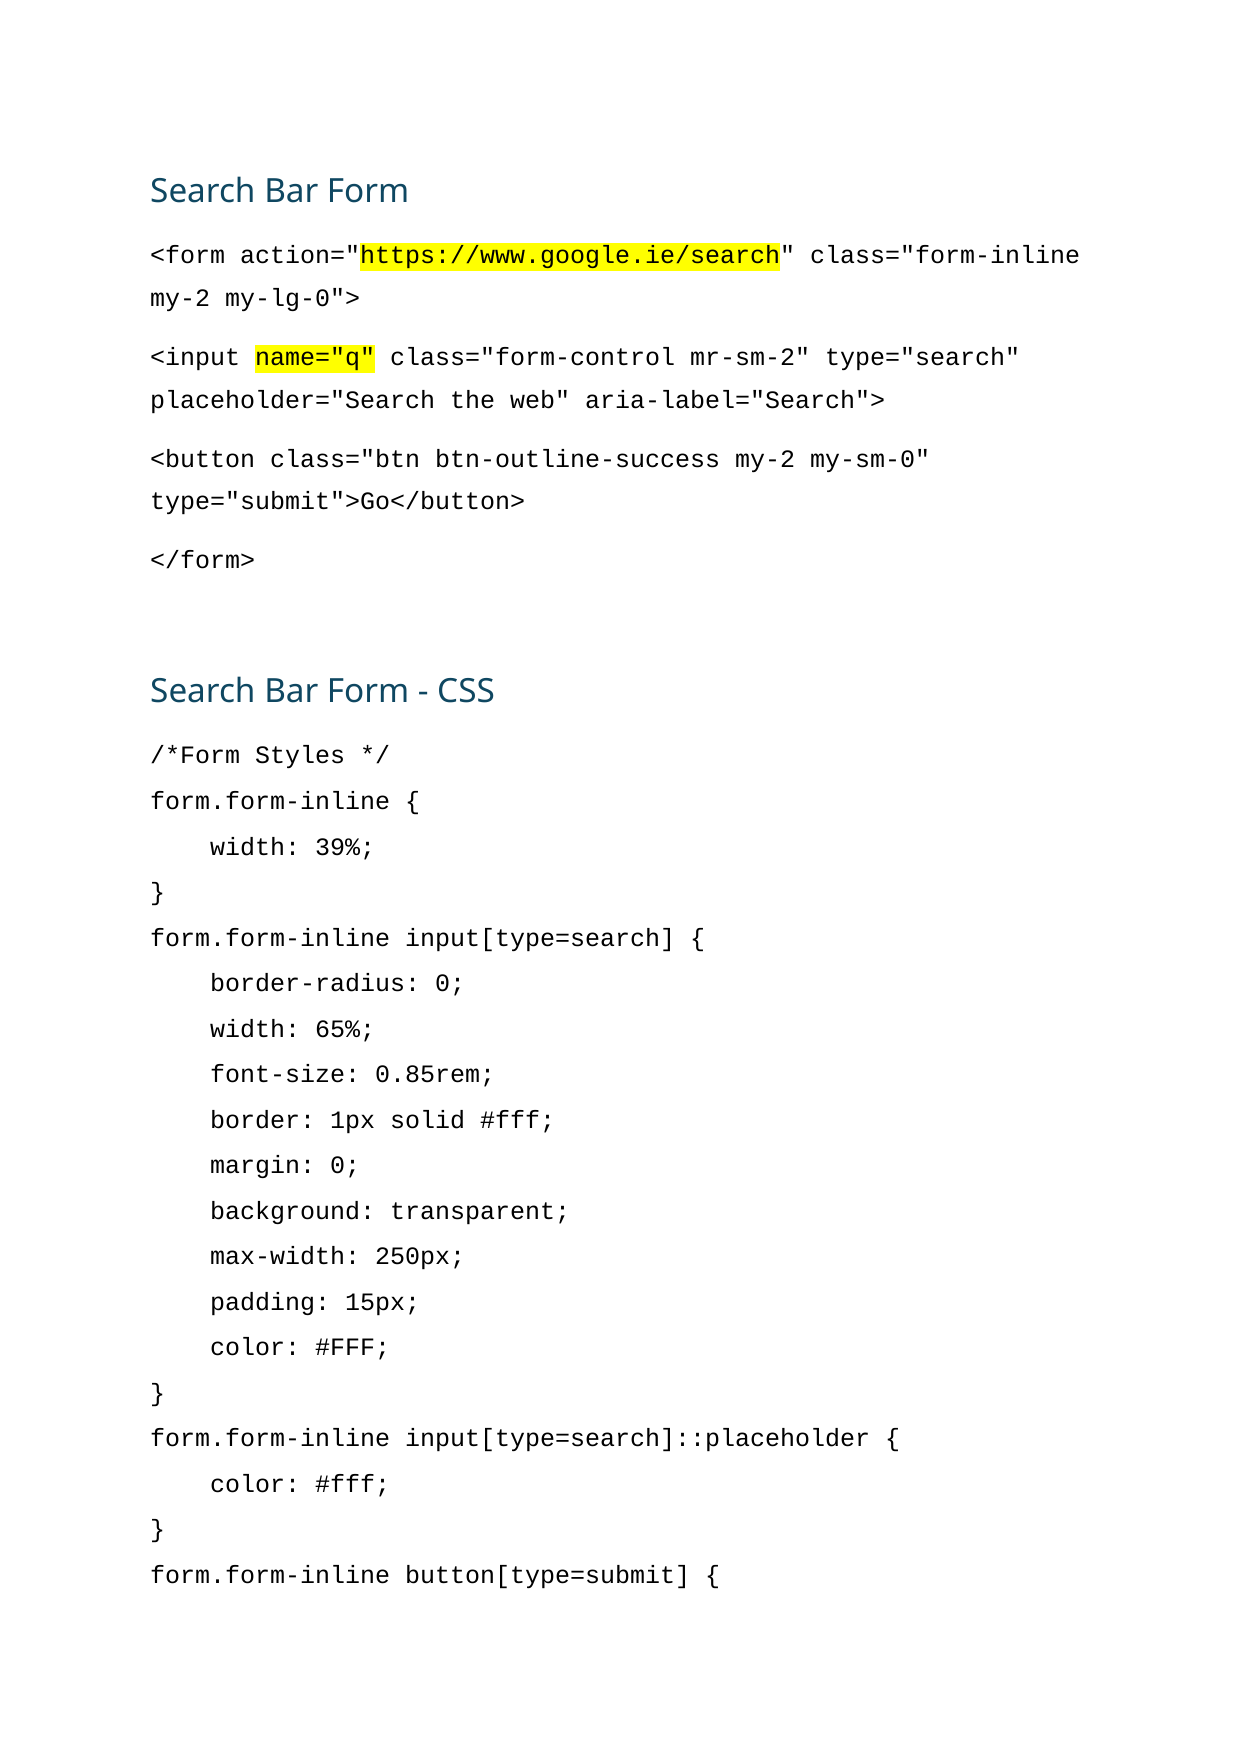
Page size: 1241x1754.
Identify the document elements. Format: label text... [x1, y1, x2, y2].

text width: 65%; [150, 1016, 1090, 1044]
text padding: 15px; [150, 1289, 1090, 1318]
text form.form-inline input[type=search] { [150, 925, 1090, 953]
text form.form-inline { [150, 788, 1090, 817]
text form.form-inline button[type=submit] { [150, 1562, 1090, 1591]
text max-width: 250px; [150, 1244, 1090, 1272]
text width: 39%; [150, 834, 1090, 862]
text <input name="q" class="form-control mr-sm-2" type="search" placeholder="Search the web" aria-label="Search"> [150, 345, 1090, 416]
subtitle Search Bar Form [150, 167, 1090, 212]
text } [150, 1517, 1090, 1545]
text font-size: 0.85rem; [150, 1062, 1090, 1090]
text } [150, 879, 1090, 908]
text form.form-inline input[type=search]::placeholder { [150, 1426, 1090, 1454]
text border: 1px solid #fff; [150, 1107, 1090, 1136]
text </form> [150, 548, 1090, 576]
text /*Form Styles */ [150, 743, 1090, 771]
text color: #fff; [150, 1471, 1090, 1500]
text <button class="btn btn-outline-success my-2 my-sm-0" type="submit">Go</button> [150, 446, 1090, 517]
text } [150, 1380, 1090, 1409]
text background: transparent; [150, 1198, 1090, 1227]
text border-radius: 0; [150, 971, 1090, 999]
text margin: 0; [150, 1153, 1090, 1181]
text color: #FFF; [150, 1335, 1090, 1363]
subtitle Search Bar Form - CSS [150, 667, 1090, 712]
text <form action="https://www.google.ie/search" class="form-inline my-2 my-lg-0"> [150, 243, 1090, 314]
